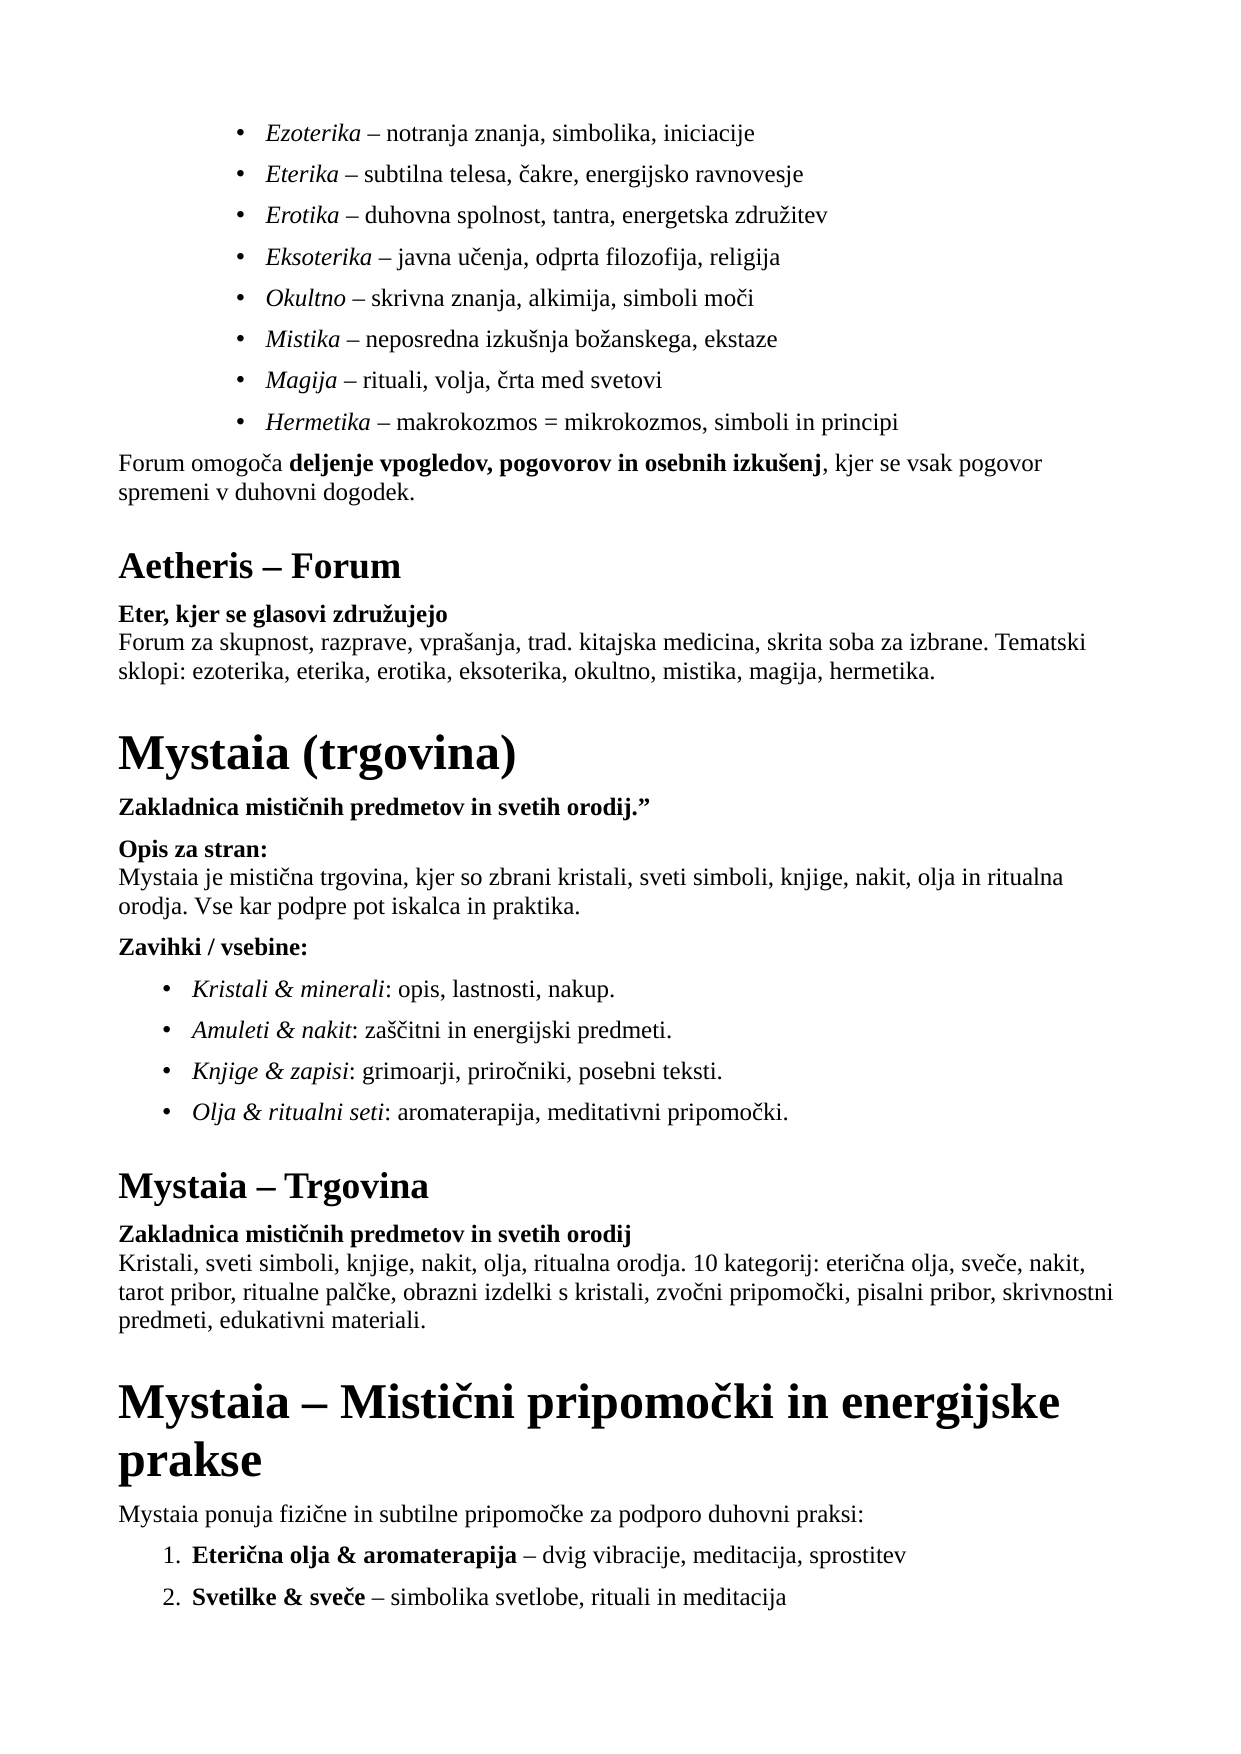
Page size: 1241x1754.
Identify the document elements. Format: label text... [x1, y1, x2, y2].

text Zavihki / vsebine: [118, 932, 1122, 961]
list Eksoterika – javna učenja, odprta filozofija, religija [236, 242, 1122, 271]
list Eterika – subtilna telesa, čakre, energijsko ravnovesje [236, 159, 1122, 188]
text Eter, kjer se glasovi združujejo Forum za skupnost, razprave, vprašanja, trad. kitajska medicina, skrita soba za izbrane. Tematski sklopi: ezoterika, eterika, erotika, eksoterika, okultno, mistika, magija, hermetika. [118, 599, 1122, 685]
list Knjige & zapisi: grimoarji, priročniki, posebni teksti. [162, 1056, 1122, 1085]
list Erotika – duhovna spolnost, tantra, energetska združitev [236, 201, 1122, 229]
list Magija – rituali, volja, črta med svetovi [236, 366, 1122, 394]
subtitle Aetheris – Forum [118, 543, 1122, 586]
list Mistika – neposredna izkušnja božanskega, ekstaze [236, 324, 1122, 353]
list Okultno – skrivna znanja, alkimija, simboli moči [236, 283, 1122, 312]
subtitle Mystaia – Trgovina [118, 1164, 1122, 1207]
text Zakladnica mističnih predmetov in svetih orodij Kristali, sveti simboli, knjige, nakit, olja, ritualna orodja. 10 kategorij: eterična olja, sveče, nakit, tarot pribor, ritualne palčke, obrazni izdelki s kristali, zvočni pripomočki, pisalni pribor, skrivnostni predmeti, edukativni materiali. [118, 1219, 1122, 1334]
subtitle Mystaia – Mistični pripomočki in energijske prakse [118, 1372, 1122, 1487]
text Zakladnica mističnih predmetov in svetih orodij.” [118, 792, 1122, 821]
list Hermetika – makrokozmos = mikrokozmos, simboli in principi [236, 407, 1122, 436]
list Ezoterika – notranja znanja, simbolika, iniciacije [236, 118, 1122, 147]
text Forum omogoča deljenje vpogledov, pogovorov in osebnih izkušenj, kjer se vsak pogovor spremeni v duhovni dogodek. [118, 448, 1122, 506]
list Amuleti & nakit: zaščitni in energijski predmeti. [162, 1015, 1122, 1044]
list Eterična olja & aromaterapija – dvig vibracije, meditacija, sprostitev [162, 1541, 1122, 1569]
list Olja & ritualni seti: aromaterapija, meditativni pripomočki. [162, 1097, 1122, 1126]
list Kristali & minerali: opis, lastnosti, nakup. [162, 974, 1122, 1002]
list Svetilke & sveče – simbolika svetlobe, rituali in meditacija [162, 1582, 1122, 1611]
subtitle Mystaia (trgovina) [118, 722, 1122, 780]
text Mystaia ponuja fizične in subtilne pripomočke za podporo duhovni praksi: [118, 1499, 1122, 1528]
text Opis za stran: Mystaia je mistična trgovina, kjer so zbrani kristali, sveti simboli, knjige, nakit, olja in ritualna orodja. Vse kar podpre pot iskalca in praktika. [118, 834, 1122, 920]
